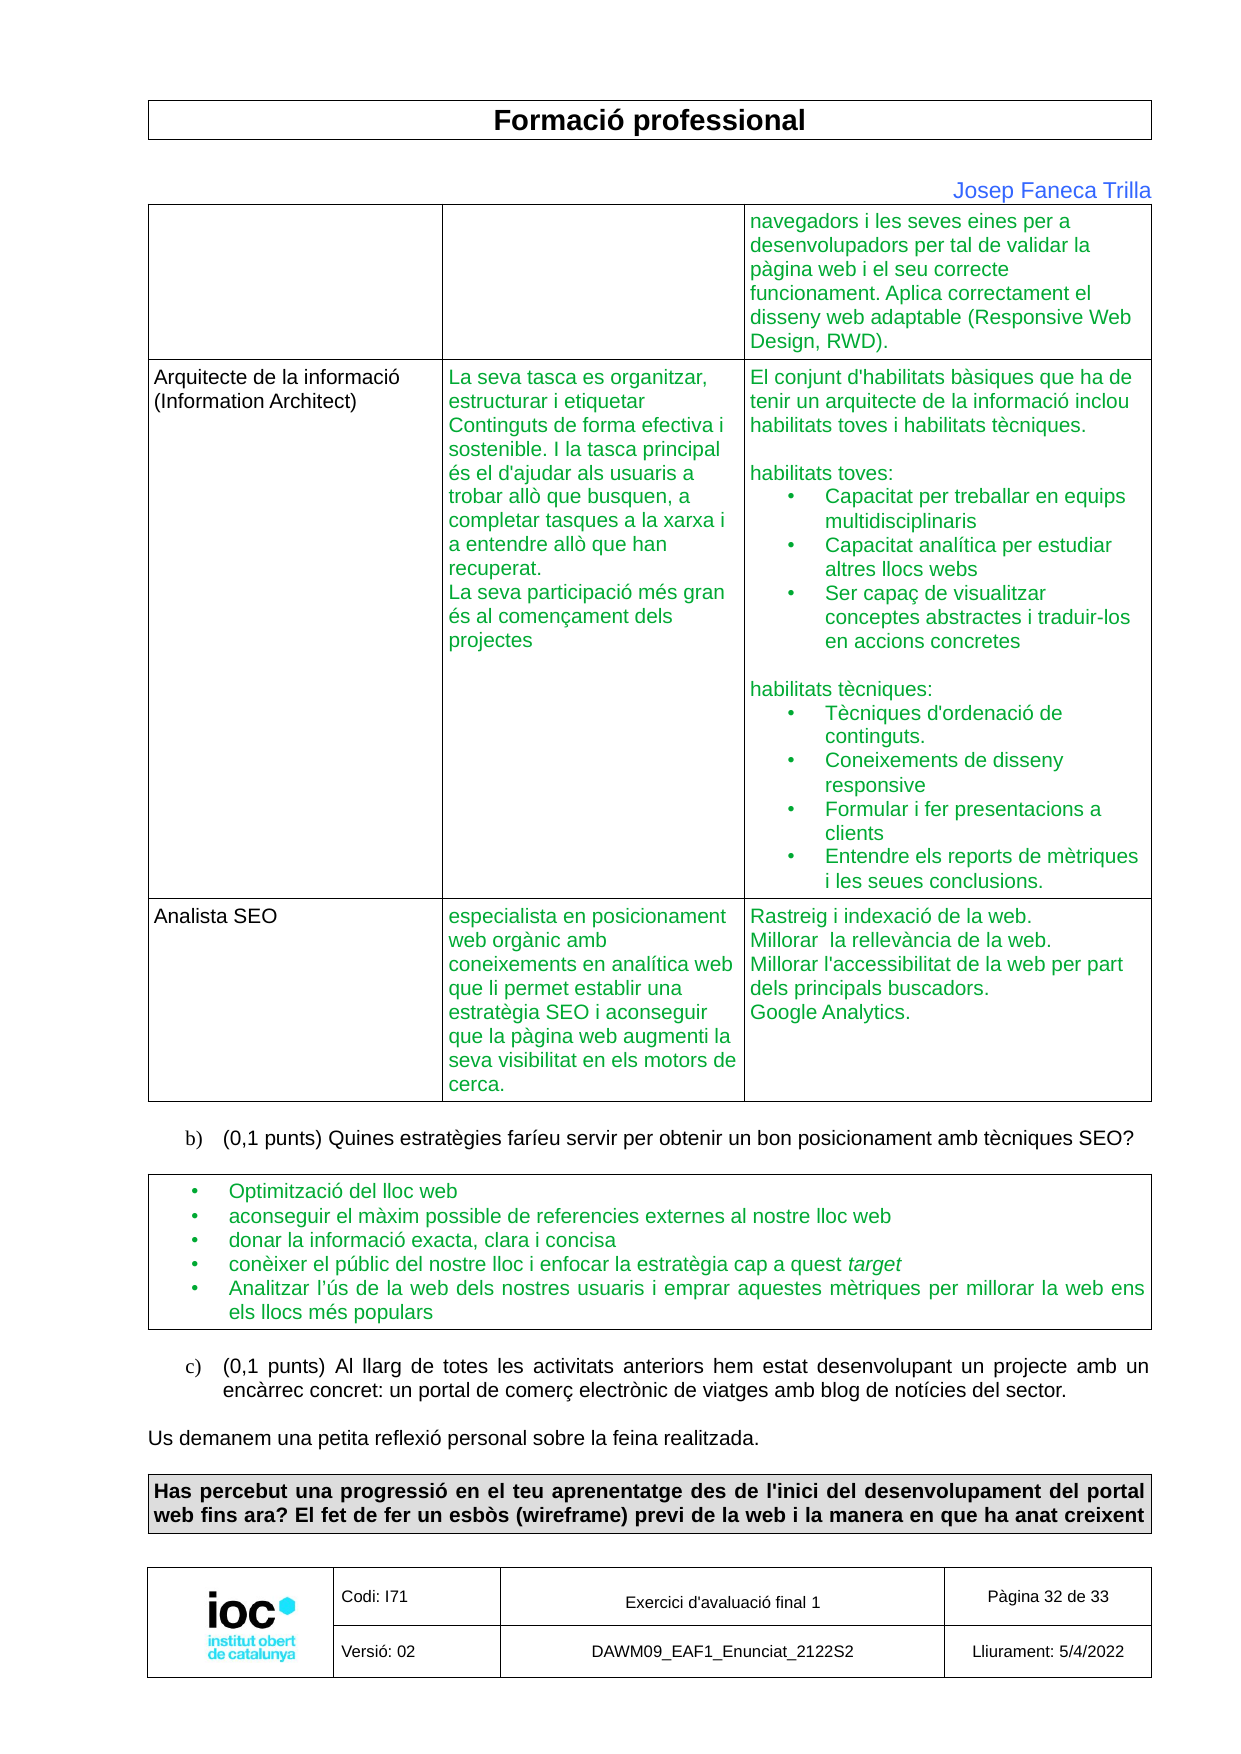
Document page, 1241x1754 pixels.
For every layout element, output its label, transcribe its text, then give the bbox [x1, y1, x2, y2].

table_header Has percebut una progressió en el teu aprenentatge des de l'inici del desenvolupament del portal web fins ara? El fet de fer un esbòs (wireframe) previ de la web i la manera en que ha anat creixent [149, 1475, 1151, 1533]
table_cell Rastreig i indexació de la web. Millorar la rellevància de la web. Millorar l'accessibilitat de la web per part dels principals buscadors. Google Analytics. [745, 899, 1151, 1101]
table_cell [443, 205, 744, 359]
text Us demanem una petita reflexió personal sobre la feina realitzada. [148, 1426, 1151, 1449]
table_cell especialista en posicionament web orgànic amb coneixements en analítica web que li permet establir una estratègia SEO i aconseguir que la pàgina web augmenti la seva visibilitat en els motors de cerca. [443, 899, 744, 1101]
picture [195, 1577, 309, 1673]
table_cell El conjunt d'habilitats bàsiques que ha de tenir un arquitecte de la informació inclou habilitats toves i habilitats tècniques. habilitats toves: Capacitat per treballar en equips multidisciplinaris Capacitat analítica per estudiar altres llocs webs Ser capaç de visualitzar conceptes abstractes i traduir-los en accions concretes habilitats tècniques: Tècniques d'ordenació de continguts. Coneixements de disseny responsive Formular i fer presentacions a clients Entendre els reports de mètriques i les seues conclusions. [745, 360, 1151, 898]
table_cell Analista SEO [149, 899, 442, 1101]
table_cell La seva tasca es organitzar, estructurar i etiquetar Continguts de forma efectiva i sostenible. I la tasca principal és el d'ajudar als usuaris a trobar allò que busquen, a completar tasques a la xarxa i a entendre allò que han recuperat. La seva participació més gran és al començament dels projectes [443, 360, 744, 898]
table_cell navegadors i les seves eines per a desenvolupadors per tal de validar la pàgina web i el seu correcte funcionament. Aplica correctament el disseny web adaptable (Responsive Web Design, RWD). [745, 205, 1151, 359]
table_cell [149, 205, 442, 359]
list (0,1 punts) Al llarg de totes les activitats anteriors hem estat desenvolupant un projecte amb un encàrrec concret: un portal de comerç electrònic de viatges amb blog de notícies del sector. [185, 1353, 1151, 1402]
table_cell Arquitecte de la informació (Information Architect) [149, 360, 442, 898]
table_header Optimització del lloc web aconseguir el màxim possible de referencies externes al nostre lloc web donar la informació exacta, clara i concisa conèixer el públic del nostre lloc i enfocar la estratègia cap a quest target Analitzar l’ús de la web dels nostres usuaris i emprar aquestes mètriques per millorar la web ens els llocs més populars [149, 1175, 1151, 1329]
list (0,1 punts) Quines estratègies faríeu servir per obtenir un bon posicionament amb tècniques SEO? [185, 1125, 1151, 1149]
